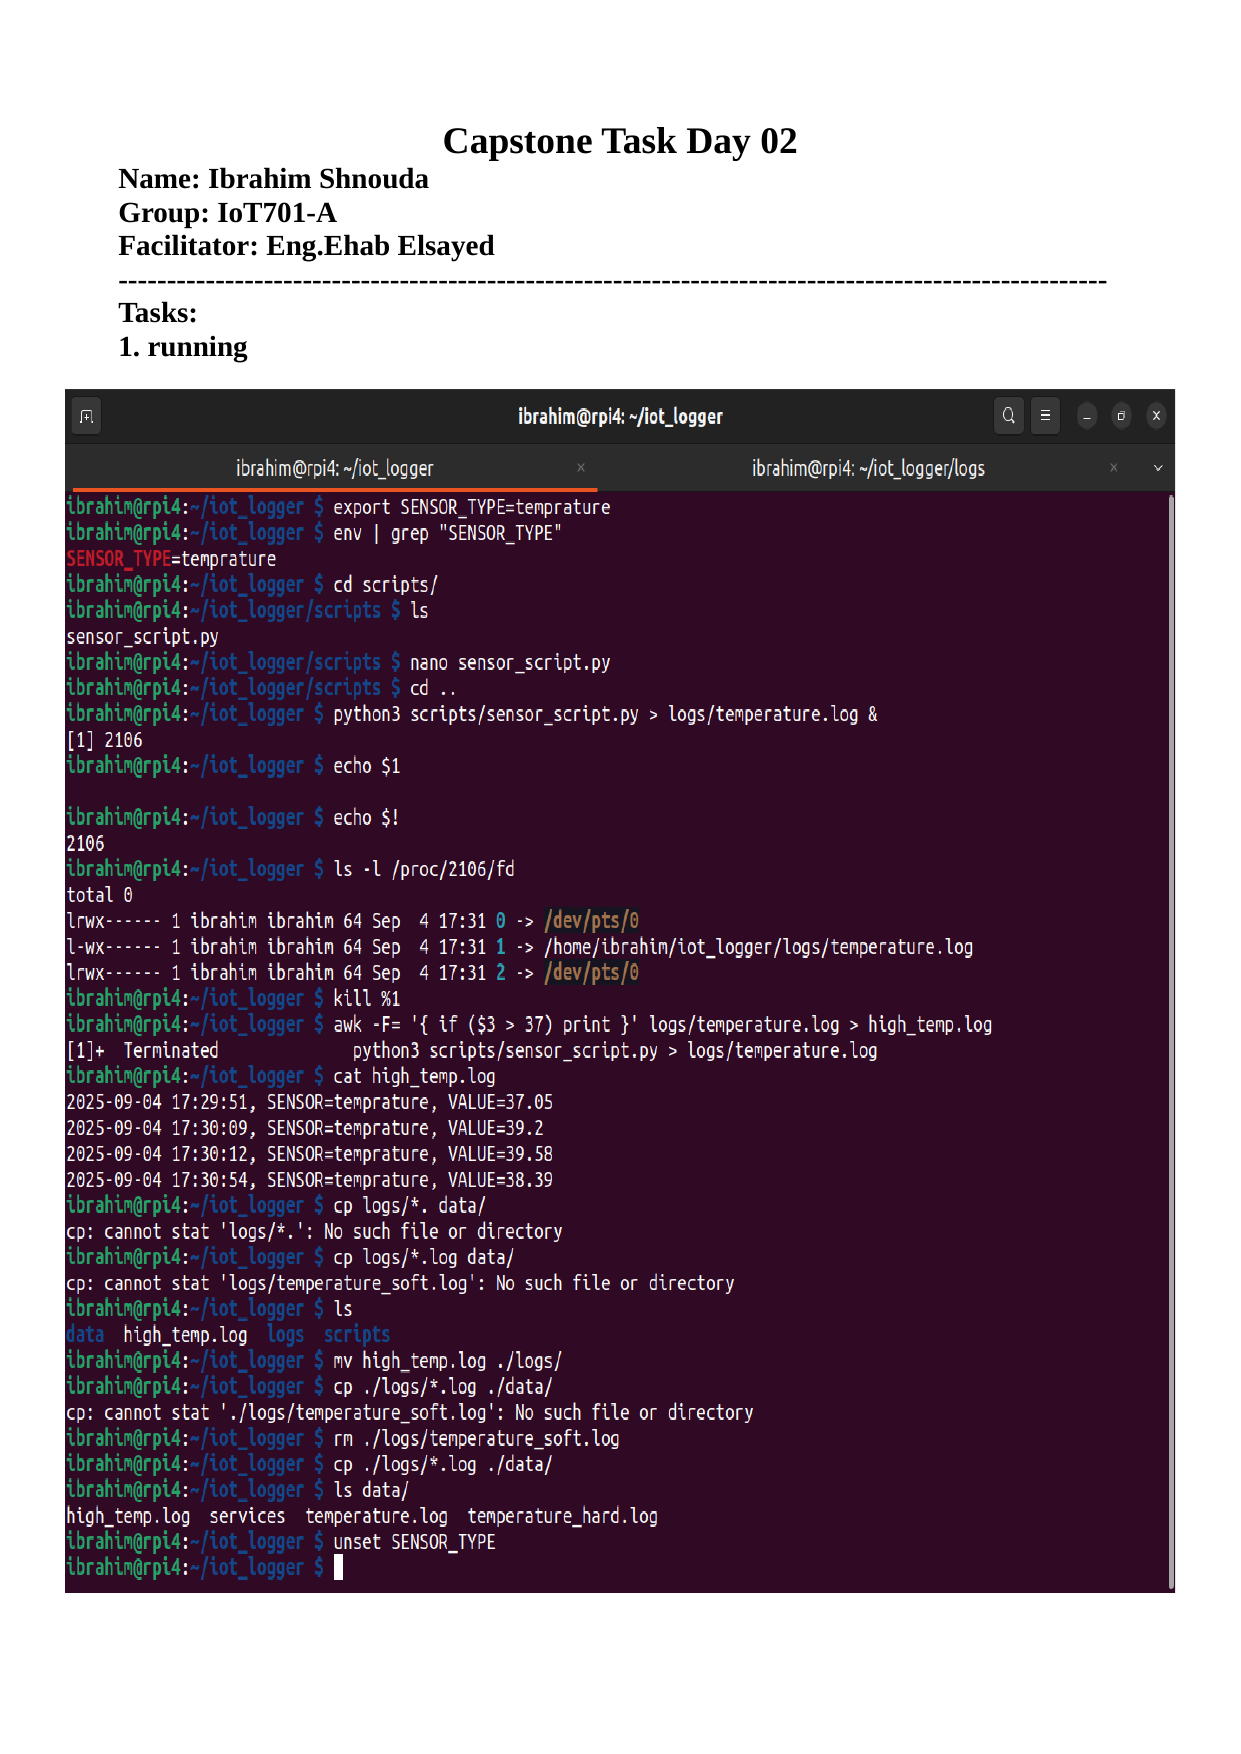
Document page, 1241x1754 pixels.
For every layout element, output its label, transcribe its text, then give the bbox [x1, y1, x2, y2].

text Group: IoT701-A [118, 195, 1122, 228]
text Name: Ibrahim Shnouda [118, 161, 1122, 195]
text Tasks: [118, 295, 1122, 329]
picture [65, 389, 1176, 1593]
text 1. running [118, 329, 1122, 362]
text Capstone Task Day 02 [118, 118, 1122, 161]
text ------------------------------------------------------------------------------------------------------ [118, 262, 1122, 295]
text Facilitator: Eng.Ehab Elsayed [118, 228, 1122, 262]
